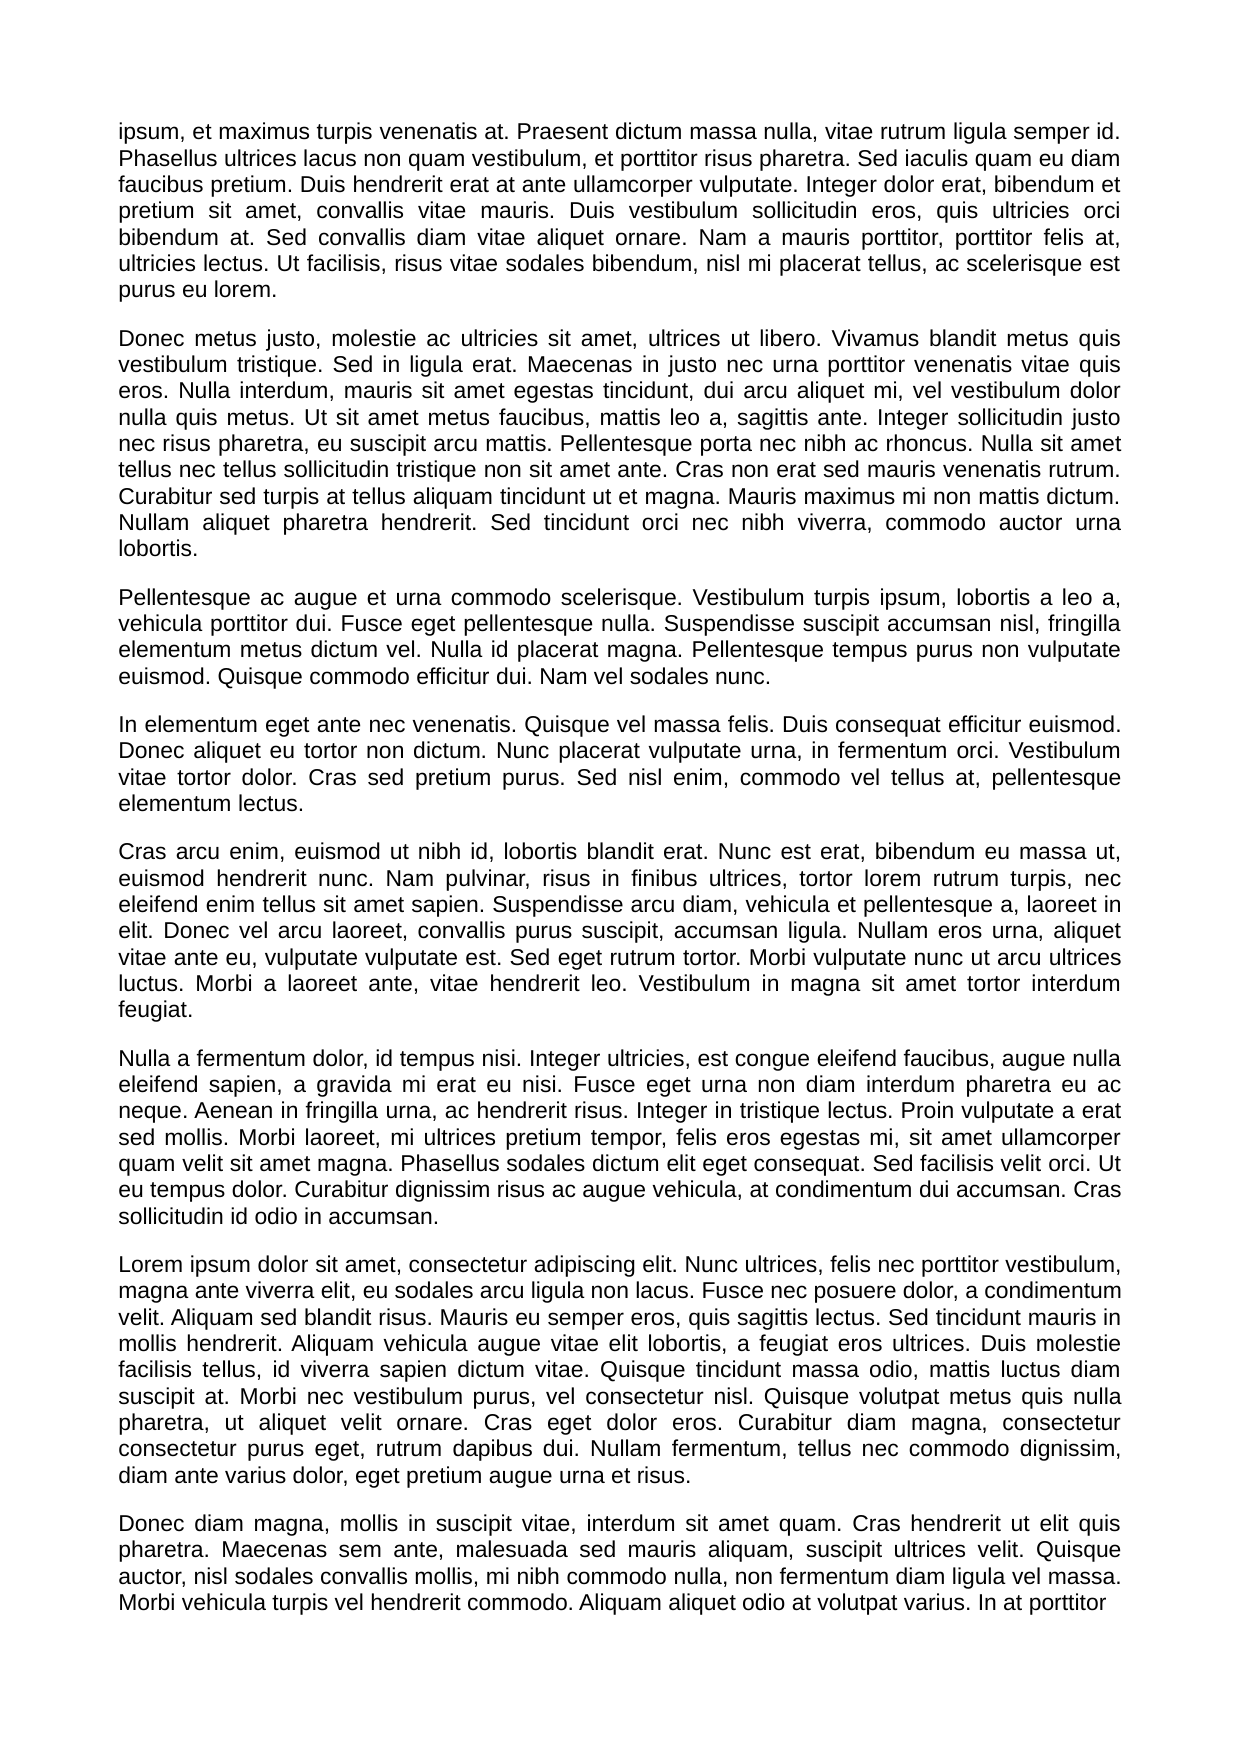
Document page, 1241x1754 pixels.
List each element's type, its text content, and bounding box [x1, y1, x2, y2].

text In elementum eget ante nec venenatis. Quisque vel massa felis. Duis consequat efficitur euismod. Donec aliquet eu tortor non dictum. Nunc placerat vulputate urna, in fermentum orci. Vestibulum vitae tortor dolor. Cras sed pretium purus. Sed nisl enim, commodo vel tellus at, pellentesque elementum lectus. [118, 711, 1122, 816]
text Lorem ipsum dolor sit amet, consectetur adipiscing elit. Nunc ultrices, felis nec porttitor vestibulum, magna ante viverra elit, eu sodales arcu ligula non lacus. Fusce nec posuere dolor, a condimentum velit. Aliquam sed blandit risus. Mauris eu semper eros, quis sagittis lectus. Sed tincidunt mauris in mollis hendrerit. Aliquam vehicula augue vitae elit lobortis, a feugiat eros ultrices. Duis molestie facilisis tellus, id viverra sapien dictum vitae. Quisque tincidunt massa odio, mattis luctus diam suscipit at. Morbi nec vestibulum purus, vel consectetur nisl. Quisque volutpat metus quis nulla pharetra, ut aliquet velit ornare. Cras eget dolor eros. Curabitur diam magna, consectetur consectetur purus eget, rutrum dapibus dui. Nullam fermentum, tellus nec commodo dignissim, diam ante varius dolor, eget pretium augue urna et risus. [118, 1251, 1122, 1488]
text Cras arcu enim, euismod ut nibh id, lobortis blandit erat. Nunc est erat, bibendum eu massa ut, euismod hendrerit nunc. Nam pulvinar, risus in finibus ultrices, tortor lorem rutrum turpis, nec eleifend enim tellus sit amet sapien. Suspendisse arcu diam, vehicula et pellentesque a, laoreet in elit. Donec vel arcu laoreet, convallis purus suscipit, accumsan ligula. Nullam eros urna, aliquet vitae ante eu, vulputate vulputate est. Sed eget rutrum tortor. Morbi vulputate nunc ut arcu ultrices luctus. Morbi a laoreet ante, vitae hendrerit leo. Vestibulum in magna sit amet tortor interdum feugiat. [118, 838, 1122, 1023]
text Donec metus justo, molestie ac ultricies sit amet, ultrices ut libero. Vivamus blandit metus quis vestibulum tristique. Sed in ligula erat. Maecenas in justo nec urna porttitor venenatis vitae quis eros. Nulla interdum, mauris sit amet egestas tincidunt, dui arcu aliquet mi, vel vestibulum dolor nulla quis metus. Ut sit amet metus faucibus, mattis leo a, sagittis ante. Integer sollicitudin justo nec risus pharetra, eu suscipit arcu mattis. Pellentesque porta nec nibh ac rhoncus. Nulla sit amet tellus nec tellus sollicitudin tristique non sit amet ante. Cras non erat sed mauris venenatis rutrum. Curabitur sed turpis at tellus aliquam tincidunt ut et magna. Mauris maximus mi non mattis dictum. Nullam aliquet pharetra hendrerit. Sed tincidunt orci nec nibh viverra, commodo auctor urna lobortis. [118, 324, 1122, 562]
text Nulla a fermentum dolor, id tempus nisi. Integer ultricies, est congue eleifend faucibus, augue nulla eleifend sapien, a gravida mi erat eu nisi. Fusce eget urna non diam interdum pharetra eu ac neque. Aenean in fringilla urna, ac hendrerit risus. Integer in tristique lectus. Proin vulputate a erat sed mollis. Morbi laoreet, mi ultrices pretium tempor, felis eros egestas mi, sit amet ullamcorper quam velit sit amet magna. Phasellus sodales dictum elit eget consequat. Sed facilisis velit orci. Ut eu tempus dolor. Curabitur dignissim risus ac augue vehicula, at condimentum dui accumsan. Cras sollicitudin id odio in accumsan. [118, 1044, 1122, 1229]
text ipsum, et maximus turpis venenatis at. Praesent dictum massa nulla, vitae rutrum ligula semper id. Phasellus ultrices lacus non quam vestibulum, et porttitor risus pharetra. Sed iaculis quam eu diam faucibus pretium. Duis hendrerit erat at ante ullamcorper vulputate. Integer dolor erat, bibendum et pretium sit amet, convallis vitae mauris. Duis vestibulum sollicitudin eros, quis ultricies orci bibendum at. Sed convallis diam vitae aliquet ornare. Nam a mauris porttitor, porttitor felis at, ultricies lectus. Ut facilisis, risus vitae sodales bibendum, nisl mi placerat tellus, ac scelerisque est purus eu lorem. [118, 118, 1122, 303]
text Donec diam magna, mollis in suscipit vitae, interdum sit amet quam. Cras hendrerit ut elit quis pharetra. Maecenas sem ante, malesuada sed mauris aliquam, suscipit ultrices velit. Quisque auctor, nisl sodales convallis mollis, mi nibh commodo nulla, non fermentum diam ligula vel massa. Morbi vehicula turpis vel hendrerit commodo. Aliquam aliquet odio at volutpat varius. In at porttitor [118, 1510, 1122, 1615]
text Pellentesque ac augue et urna commodo scelerisque. Vestibulum turpis ipsum, lobortis a leo a, vehicula porttitor dui. Fusce eget pellentesque nulla. Suspendisse suscipit accumsan nisl, fringilla elementum metus dictum vel. Nulla id placerat magna. Pellentesque tempus purus non vulputate euismod. Quisque commodo efficitur dui. Nam vel sodales nunc. [118, 583, 1122, 689]
